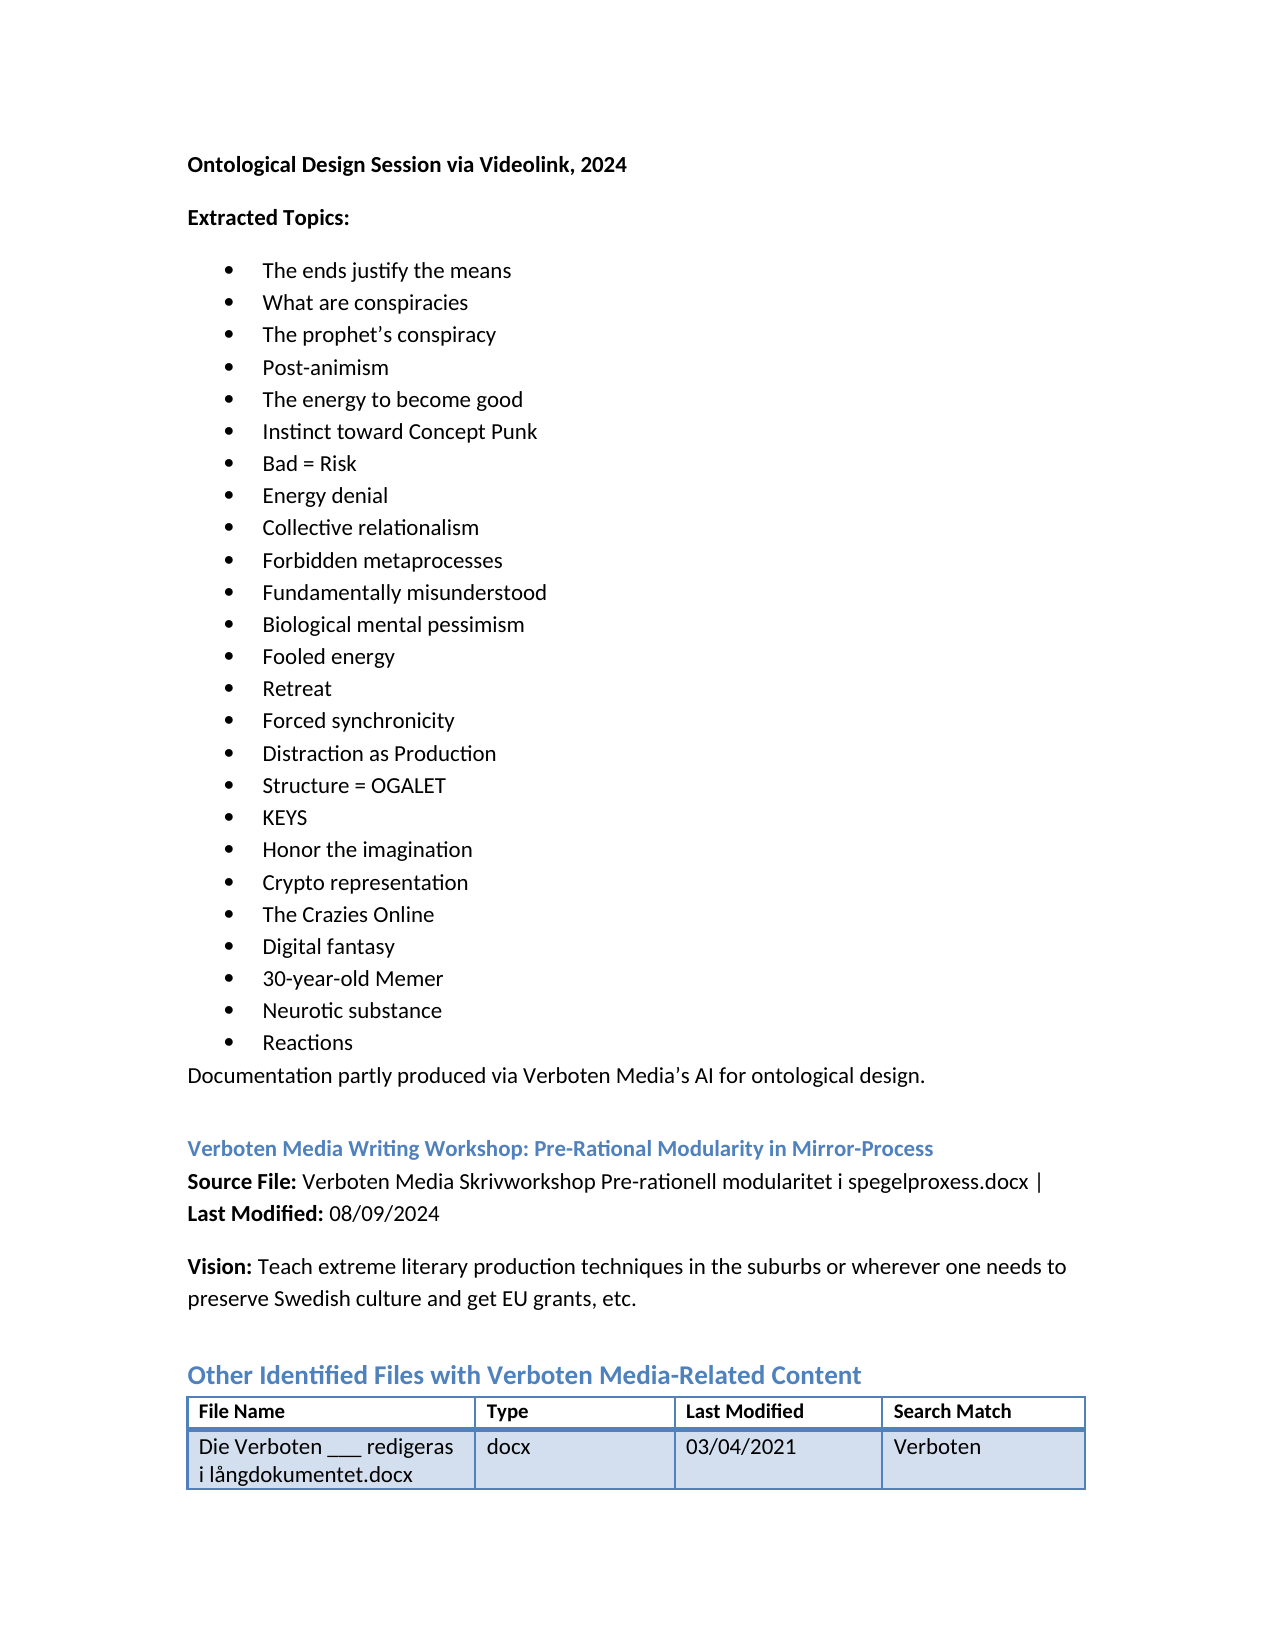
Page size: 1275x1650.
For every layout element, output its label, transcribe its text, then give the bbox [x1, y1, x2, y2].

list The ends justify the means [225, 256, 1087, 284]
table_header Type [476, 1398, 674, 1427]
table_cell Die Verboten ___ redigeras i långdokumentet.docx [189, 1432, 474, 1488]
text Documentation partly produced via Verboten Media’s AI for ontological design. [187, 1061, 1087, 1089]
list Crypto representation [225, 868, 1087, 896]
table_header Search Match [883, 1398, 1084, 1427]
table_cell docx [476, 1432, 674, 1488]
subtitle Other Identified Files with Verboten Media-Related Content [187, 1358, 1087, 1391]
list Retreat [225, 674, 1087, 702]
list Bad = Risk [225, 449, 1087, 477]
list Distraction as Production [225, 739, 1087, 767]
list Instinct toward Concept Punk [225, 417, 1087, 445]
list Biological mental pessimism [225, 610, 1087, 638]
text Vision: Teach extreme literary production techniques in the suburbs or wherever one needs to preserve Swedish culture and get EU grants, etc. [187, 1252, 1087, 1312]
table_header File Name [189, 1398, 474, 1427]
list Forbidden metaprocesses [225, 546, 1087, 574]
list Fundamentally misunderstood [225, 578, 1087, 606]
list Structure = OGALET [225, 771, 1087, 799]
subtitle Verboten Media Writing Workshop: Pre-Rational Modularity in Mirror-Process [187, 1134, 1087, 1163]
list Collective relationalism [225, 513, 1087, 542]
list The prophet’s conspiracy [225, 320, 1087, 348]
text Source File: Verboten Media Skrivworkshop Pre-rationell modularitet i spegelproxess.docx | Last Modified: 08/09/2024 [187, 1167, 1087, 1227]
list KEYS [225, 803, 1087, 831]
list 30-year-old Memer [225, 964, 1087, 992]
list Energy denial [225, 481, 1087, 509]
list What are conspiracies [225, 288, 1087, 316]
table_header Last Modified [676, 1398, 881, 1427]
list Reactions [225, 1028, 1087, 1057]
text Extracted Topics: [187, 203, 1087, 231]
list Neurotic substance [225, 996, 1087, 1024]
list Post-animism [225, 353, 1087, 381]
list The Crazies Online [225, 900, 1087, 928]
text Ontological Design Session via Videolink, 2024 [187, 150, 1087, 178]
table_cell Verboten [883, 1432, 1084, 1488]
list The energy to become good [225, 385, 1087, 413]
list Fooled energy [225, 642, 1087, 670]
list Forced synchronicity [225, 707, 1087, 735]
list Honor the imagination [225, 835, 1087, 863]
table_cell 03/04/2021 [676, 1432, 881, 1488]
list Digital fantasy [225, 932, 1087, 960]
